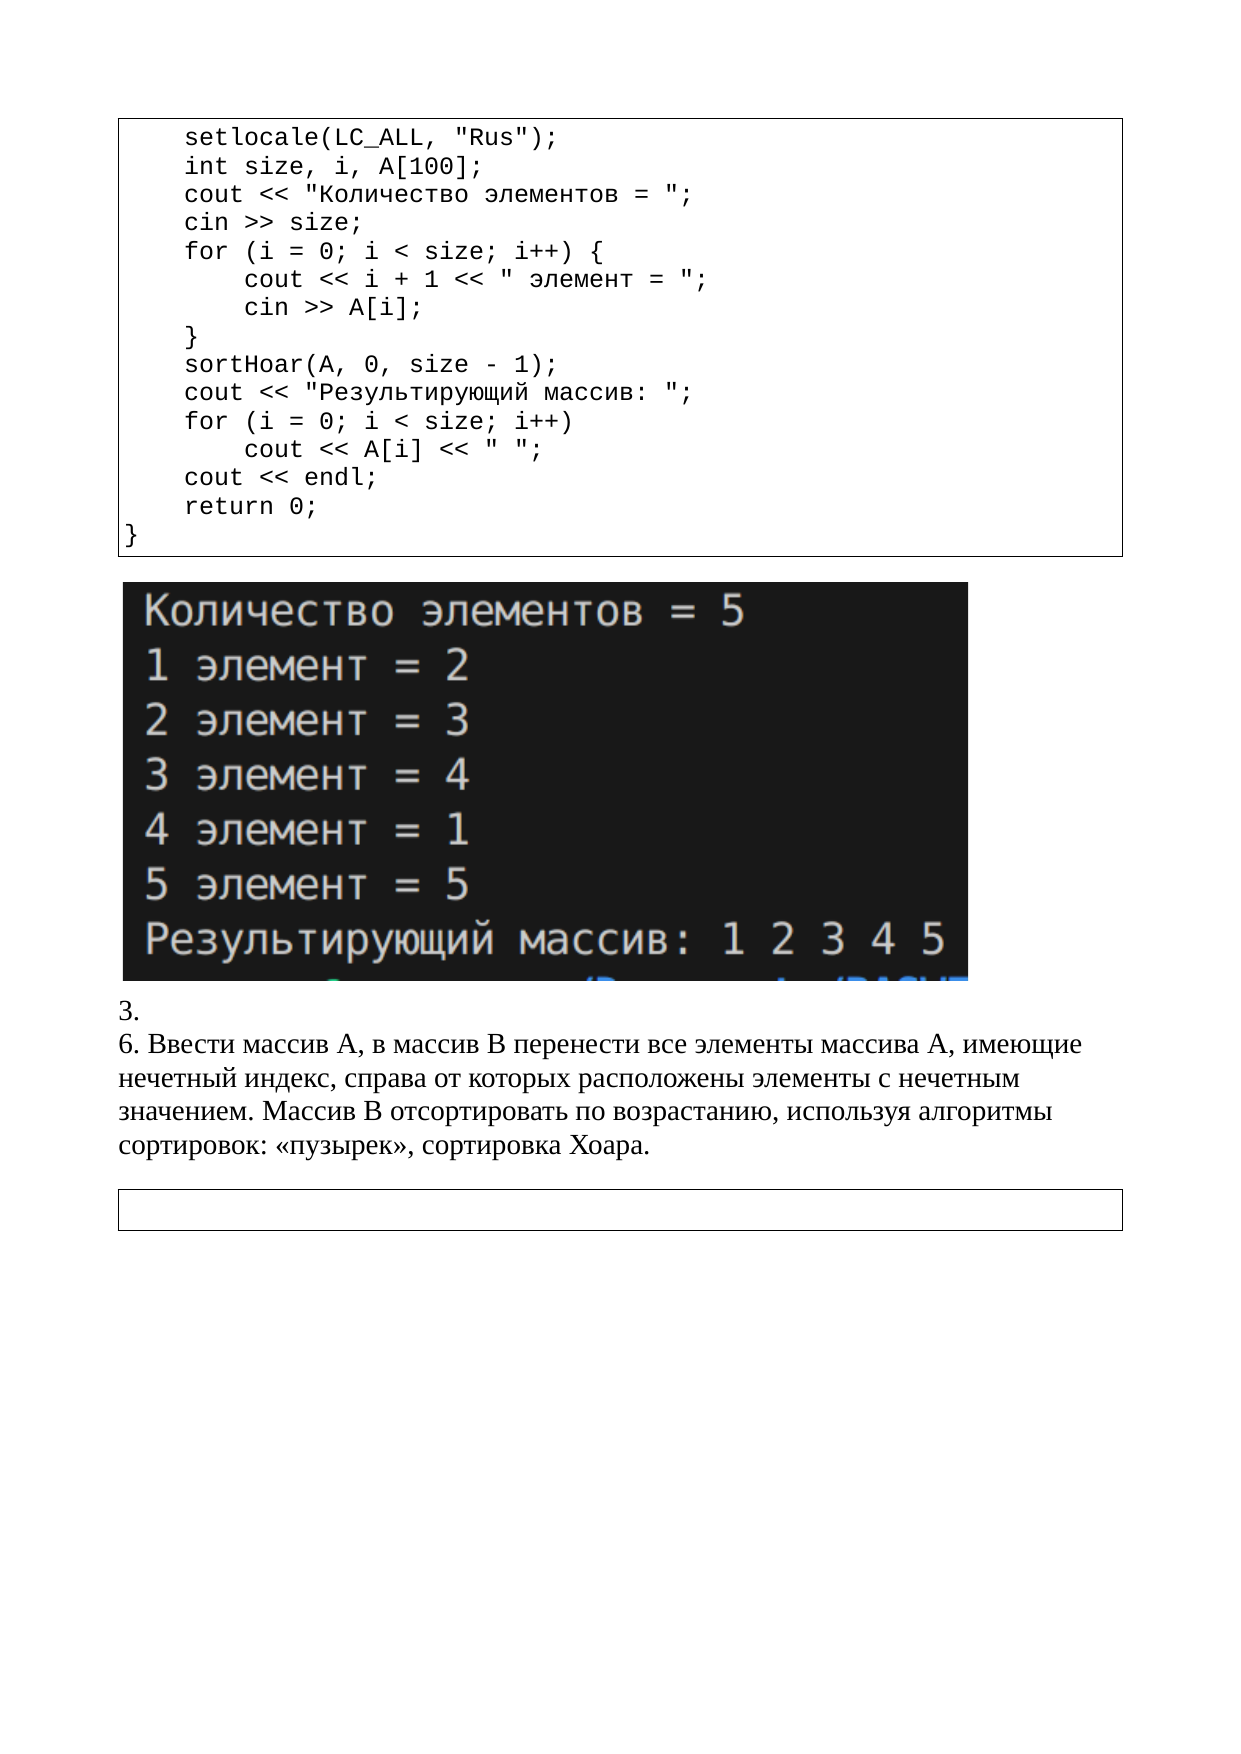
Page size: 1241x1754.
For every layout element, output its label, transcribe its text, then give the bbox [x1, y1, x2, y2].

table_header [119, 1190, 1122, 1230]
text 6. Ввести массив А, в массив В перенести все элементы массива А, имеющие нечетный индекс, справа от которых расположены элементы с нечетным значением. Массив В отсортировать по возрастанию, используя алгоритмы сортировок: «пузырек», сортировка Хоара. [118, 1026, 1122, 1160]
picture [122, 582, 969, 981]
table_header setlocale(LC_ALL, "Rus"); int size, i, A[100]; cout << "Количество элементов = "; cin >> size; for (i = 0; i < size; i++) { cout << i + 1 << " элемент = "; cin >> A[i]; } sortHoar(A, 0, size - 1); cout << "Результирующий массив: "; for (i = 0; i < size; i++) cout << A[i] << " "; cout << endl; return 0; } [119, 119, 1122, 556]
text 3. [118, 993, 1122, 1026]
